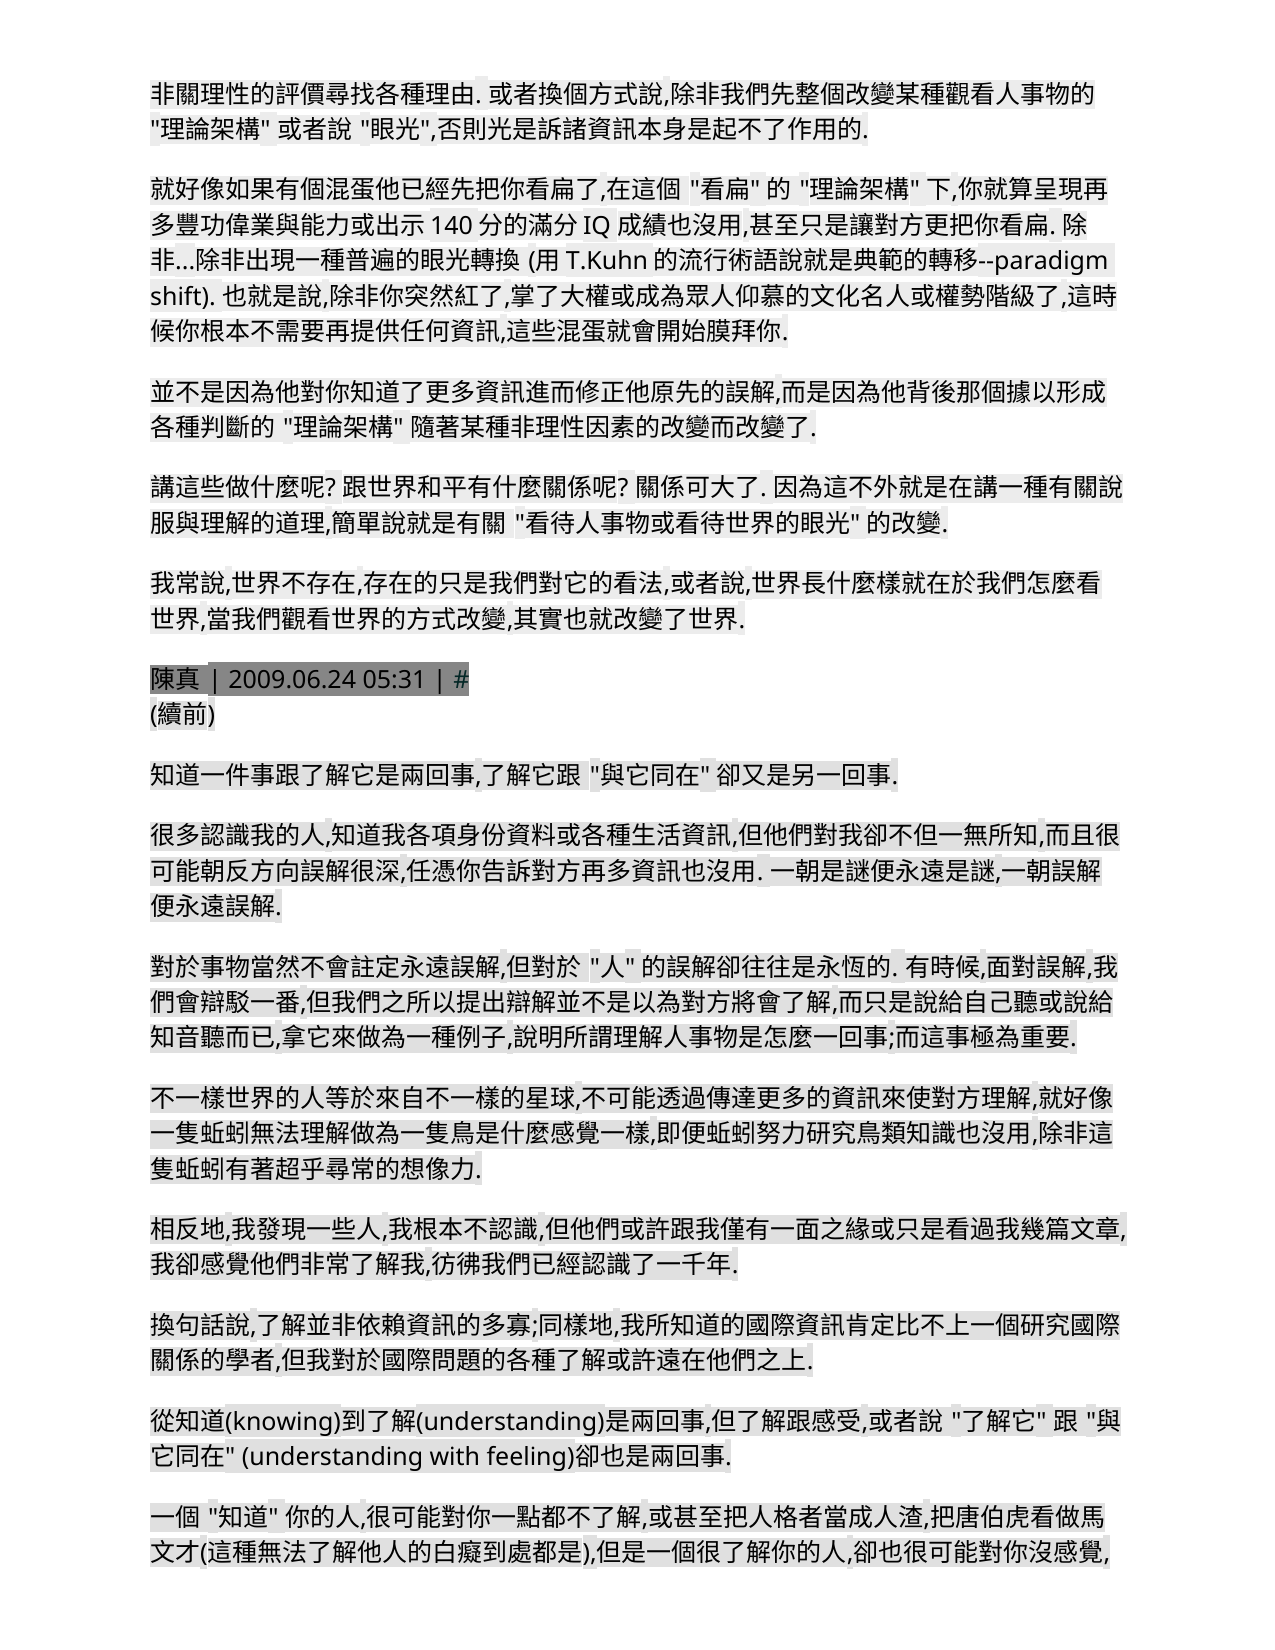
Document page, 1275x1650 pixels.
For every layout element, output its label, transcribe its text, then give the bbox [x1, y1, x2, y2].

text 並不是因為他對你知道了更多資訊進而修正他原先的誤解,而是因為他背後那個據以形成各種判斷的 "理論架構" 隨著某種非理性因素的改變而改變了. [150, 373, 1125, 444]
text (續前) [150, 696, 1125, 731]
text 就好像如果有個混蛋他已經先把你看扁了,在這個 "看扁" 的 "理論架構" 下,你就算呈現再多豐功偉業與能力或出示140分的滿分IQ 成績也沒用,甚至只是讓對方更把你看扁. 除非...除非出現一種普遍的眼光轉換 (用T.Kuhn的流行術語說就是典範的轉移--paradigm shift). 也就是說,除非你突然紅了,掌了大權或成為眾人仰慕的文化名人或權勢階級了,這時候你根本不需要再提供任何資訊,這些混蛋就會開始膜拜你. [150, 171, 1125, 348]
text 知道一件事跟了解它是兩回事,了解它跟 "與它同在" 卻又是另一回事. [150, 756, 1125, 792]
text 相反地,我發現一些人,我根本不認識,但他們或許跟我僅有一面之緣或只是看過我幾篇文章,我卻感覺他們非常了解我,彷彿我們已經認識了一千年. [150, 1210, 1125, 1281]
text 一個 "知道" 你的人,很可能對你一點都不了解,或甚至把人格者當成人渣,把唐伯虎看做馬文才(這種無法了解他人的白癡到處都是),但是一個很了解你的人,卻也很可能對你沒感覺, [150, 1498, 1125, 1569]
text 換句話說,了解並非依賴資訊的多寡;同樣地,我所知道的國際資訊肯定比不上一個研究國際關係的學者,但我對於國際問題的各種了解或許遠在他們之上. [150, 1306, 1125, 1377]
text 陳真 | 2009.06.24 05:31 | # [150, 660, 1125, 696]
text 很多認識我的人,知道我各項身份資料或各種生活資訊,但他們對我卻不但一無所知,而且很可能朝反方向誤解很深,任憑你告訴對方再多資訊也沒用. 一朝是謎便永遠是謎,一朝誤解便永遠誤解. [150, 817, 1125, 923]
text 我常說,世界不存在,存在的只是我們對它的看法,或者說,世界長什麼樣就在於我們怎麼看世界,當我們觀看世界的方式改變,其實也就改變了世界. [150, 564, 1125, 635]
text 從知道(knowing)到了解(understanding)是兩回事,但了解跟感受,或者說 "了解它" 跟 "與它同在" (understanding with feeling)卻也是兩回事. [150, 1402, 1125, 1473]
text 對於事物當然不會註定永遠誤解,但對於 "人" 的誤解卻往往是永恆的. 有時候,面對誤解,我們會辯駁一番,但我們之所以提出辯解並不是以為對方將會了解,而只是說給自己聽或說給知音聽而已,拿它來做為一種例子,說明所謂理解人事物是怎麼一回事;而這事極為重要. [150, 948, 1125, 1054]
text 不一樣世界的人等於來自不一樣的星球,不可能透過傳達更多的資訊來使對方理解,就好像一隻蚯蚓無法理解做為一隻鳥是什麼感覺一樣,即便蚯蚓努力研究鳥類知識也沒用,除非這隻蚯蚓有著超乎尋常的想像力. [150, 1079, 1125, 1185]
text 講這些做什麼呢? 跟世界和平有什麼關係呢? 關係可大了. 因為這不外就是在講一種有關說服與理解的道理,簡單說就是有關 "看待人事物或看待世界的眼光" 的改變. [150, 469, 1125, 539]
text 非關理性的評價尋找各種理由. 或者換個方式說,除非我們先整個改變某種觀看人事物的 "理論架構" 或者說 "眼光",否則光是訴諸資訊本身是起不了作用的. [150, 75, 1125, 146]
